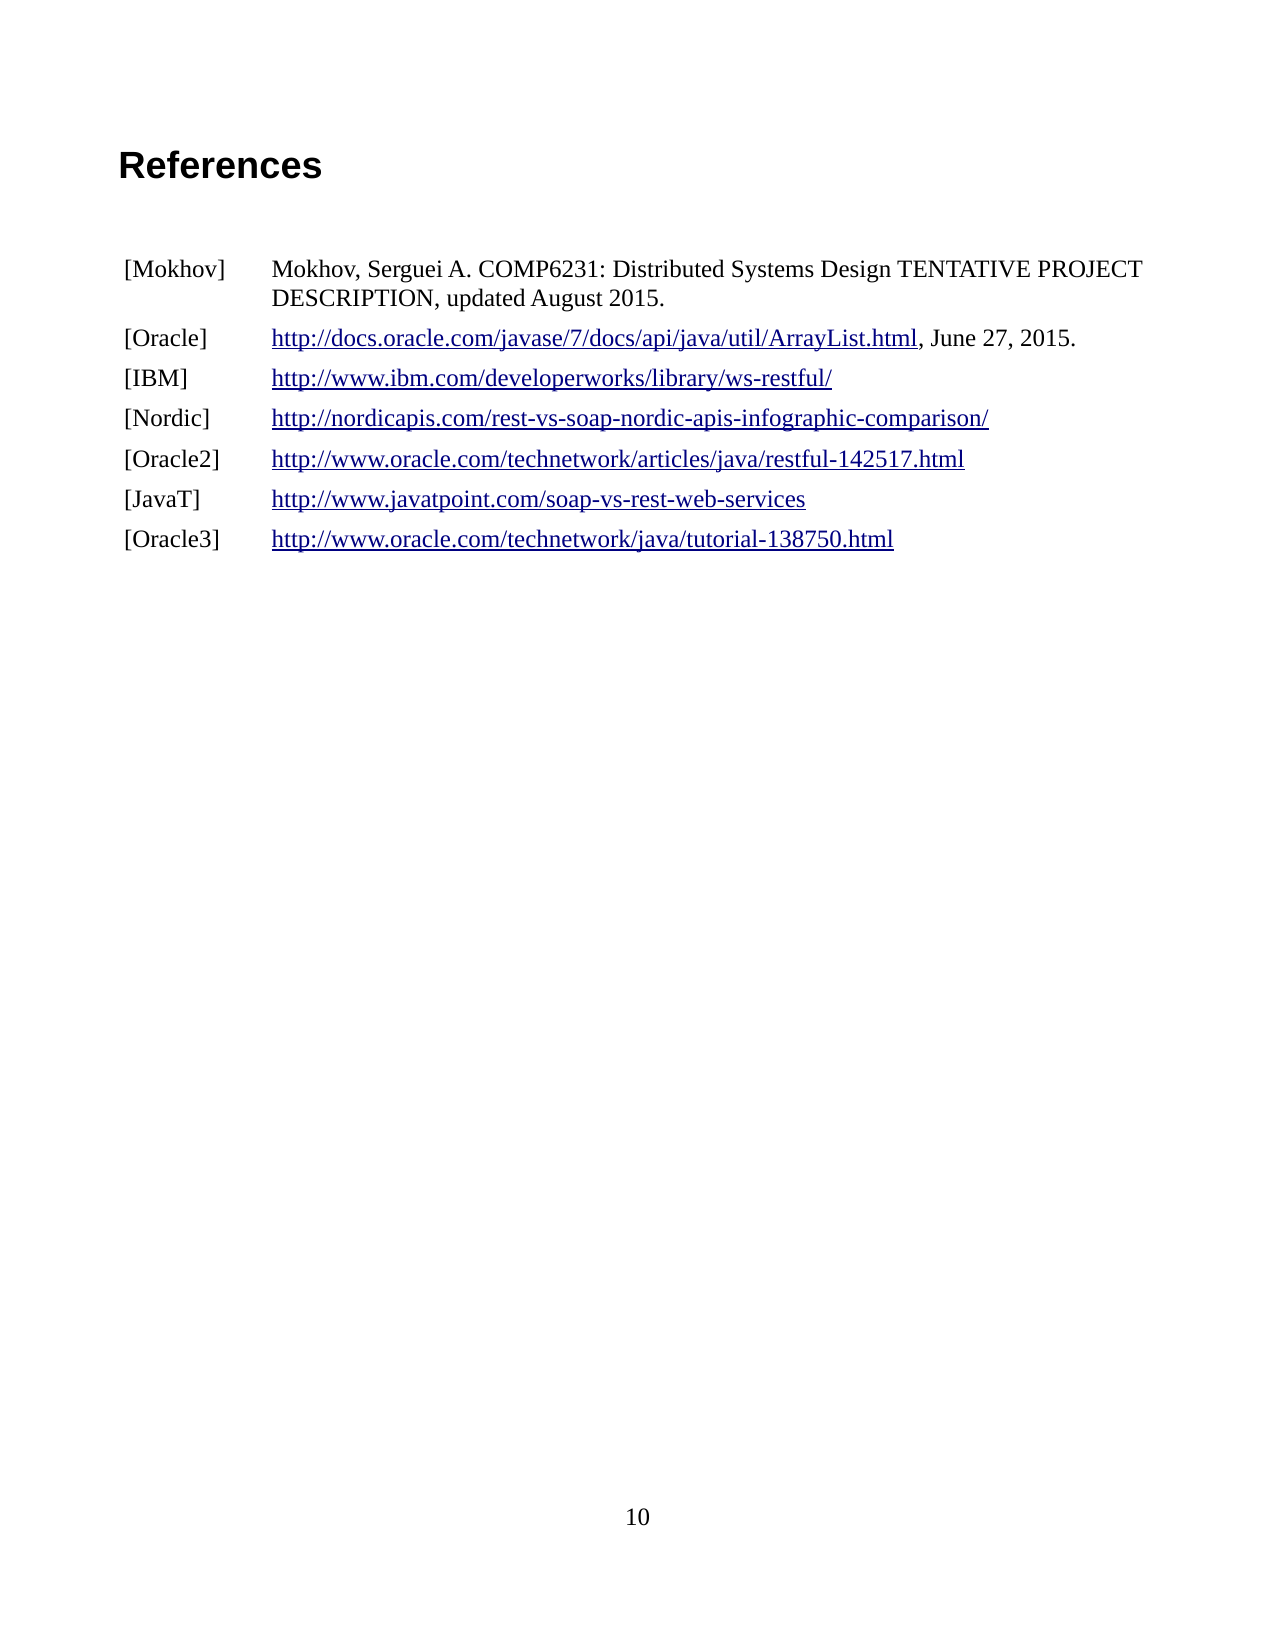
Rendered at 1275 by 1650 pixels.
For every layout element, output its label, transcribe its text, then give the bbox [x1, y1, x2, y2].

table_cell [266, 559, 1157, 599]
table_cell http://www.ibm.com/developerworks/library/ws-restful/ [266, 358, 1157, 398]
subtitle References [118, 143, 1157, 187]
table_cell [IBM] [118, 358, 266, 398]
table_cell [266, 599, 1157, 639]
table_header Mokhov, Serguei A. COMP6231: Distributed Systems Design TENTATIVE PROJECT DESCRIPTION, updated August 2015. [266, 248, 1157, 317]
table_cell [Oracle] [118, 317, 266, 357]
table_cell [118, 599, 266, 639]
table_cell http://docs.oracle.com/javase/7/docs/api/java/util/ArrayList.html, June 27, 2015. [266, 317, 1157, 357]
table_cell [Oracle2] [118, 438, 266, 478]
table_header [Mokhov] [118, 248, 266, 317]
table_cell http://www.oracle.com/technetwork/articles/java/restful-142517.html [266, 438, 1157, 478]
table_cell http://www.javatpoint.com/soap-vs-rest-web-services [266, 478, 1157, 518]
table_cell [118, 559, 266, 599]
table_cell [JavaT] [118, 478, 266, 518]
table_cell [Oracle3] [118, 518, 266, 558]
table_cell http://nordicapis.com/rest-vs-soap-nordic-apis-infographic-comparison/ [266, 398, 1157, 438]
table_cell http://www.oracle.com/technetwork/java/tutorial-138750.html [266, 518, 1157, 558]
table_cell [Nordic] [118, 398, 266, 438]
